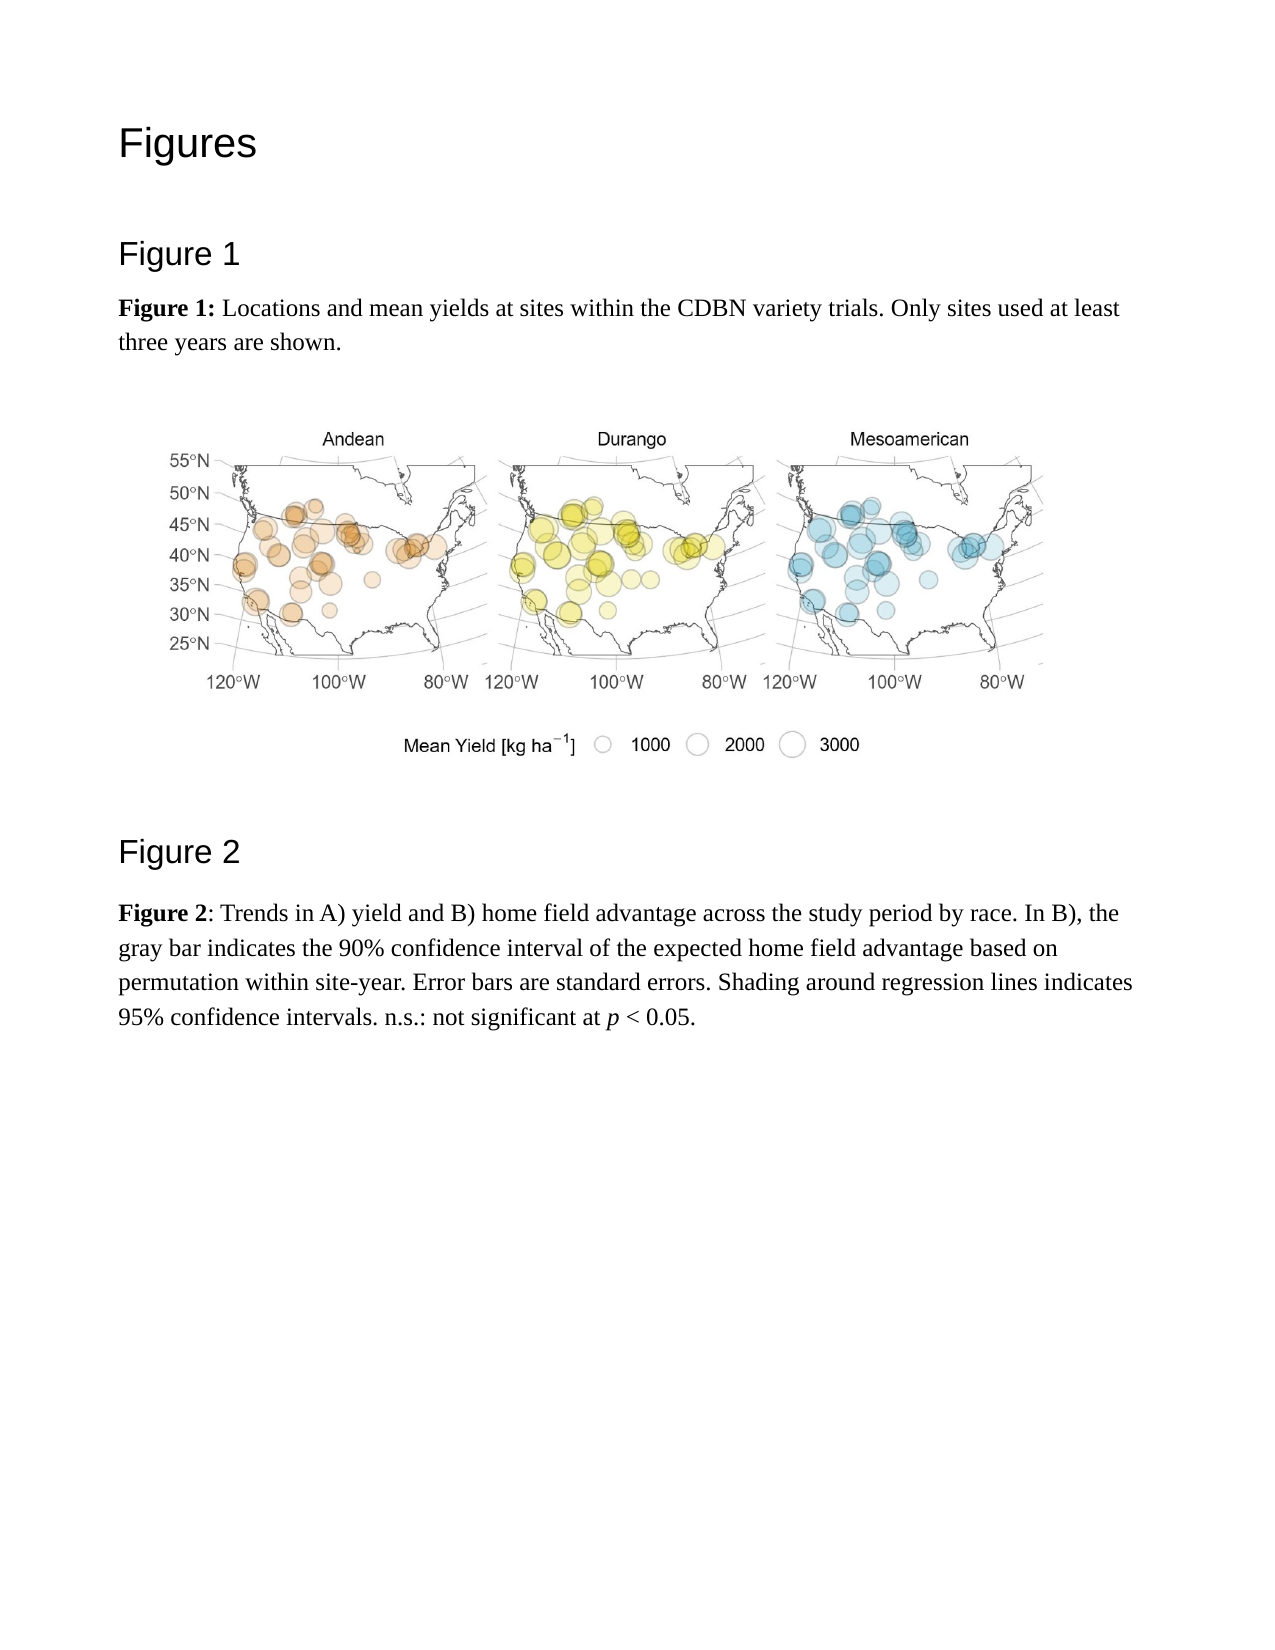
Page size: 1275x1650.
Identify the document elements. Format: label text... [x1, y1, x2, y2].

subtitle Figure 1 [118, 234, 1157, 273]
text Figure 1: Locations and mean yields at sites within the CDBN variety trials. Only sites used at least three years are shown. [118, 293, 1157, 356]
subtitle Figure 2 [118, 833, 1157, 871]
picture [118, 409, 1094, 785]
subtitle Figures [118, 118, 1157, 166]
text Figure 2: Trends in A) yield and B) home field advantage across the study period by race. In B), the gray bar indicates the 90% confidence interval of the expected home field advantage based on permutation within site-year. Error bars are standard errors. Shading around regression lines indicates 95% confidence intervals. n.s.: not significant at p < 0.05. [118, 898, 1157, 1030]
